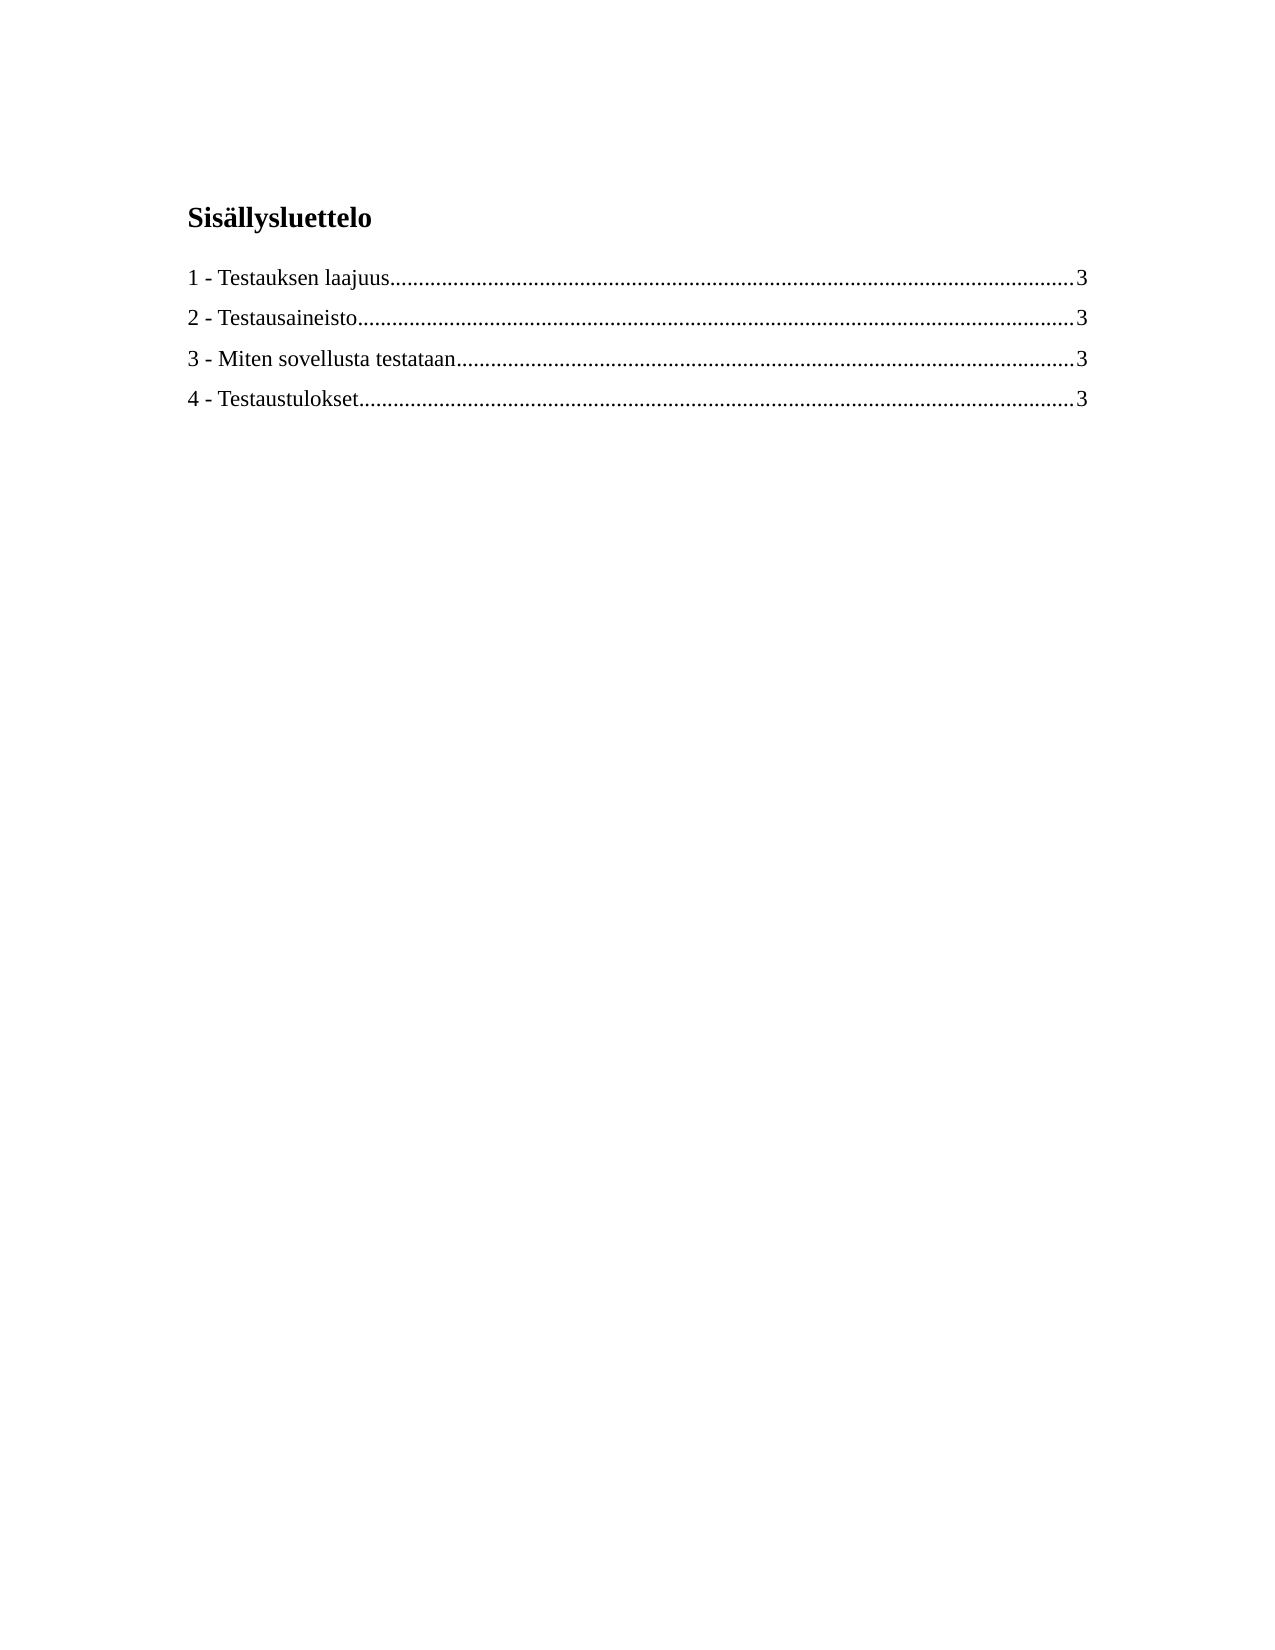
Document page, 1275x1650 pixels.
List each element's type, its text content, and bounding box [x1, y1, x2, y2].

text 3 - Miten sovellusta testataan 3 [187, 345, 1087, 371]
text 2 - Testausaineisto 3 [187, 304, 1087, 331]
text 4 - Testaustulokset 3 [187, 385, 1087, 412]
subtitle Sisällysluettelo [187, 200, 1087, 233]
text 1 - Testauksen laajuus 3 [187, 263, 1087, 290]
